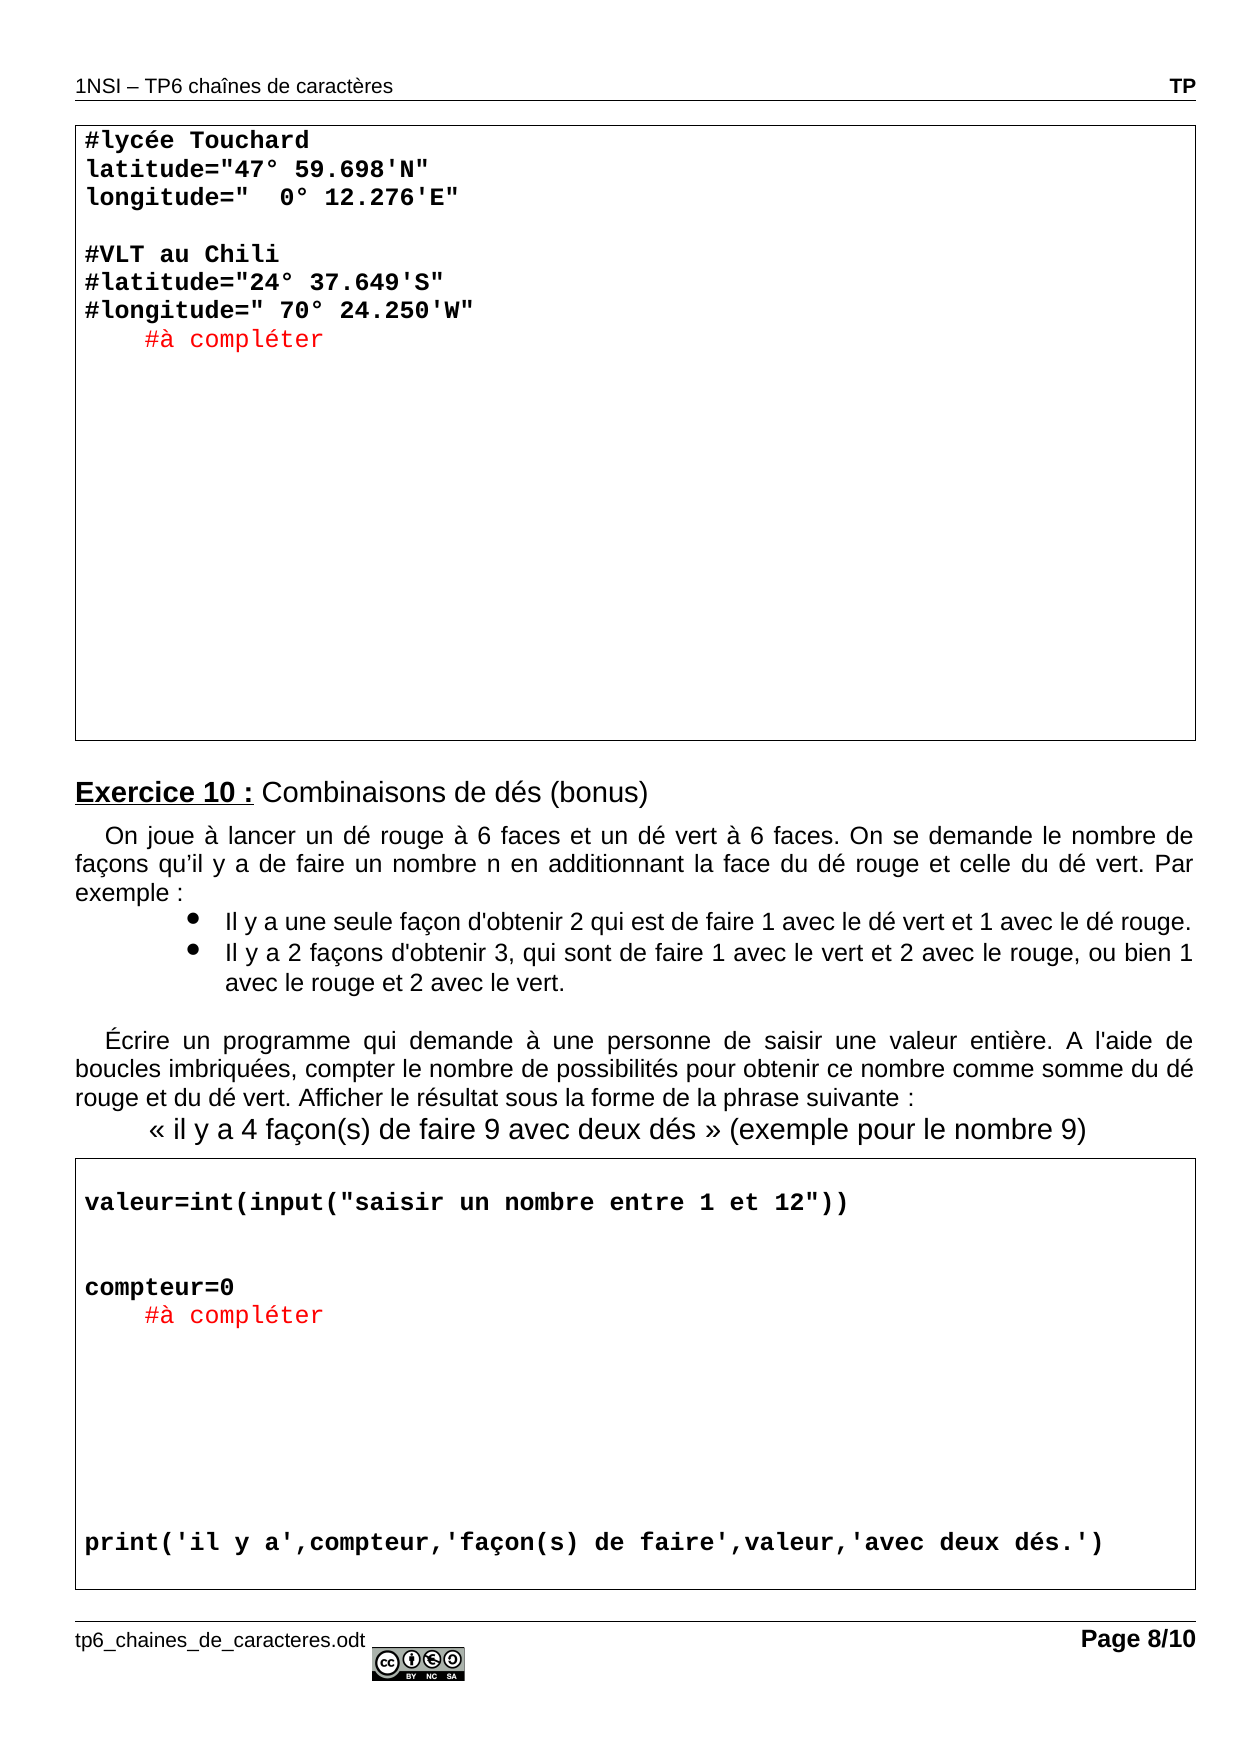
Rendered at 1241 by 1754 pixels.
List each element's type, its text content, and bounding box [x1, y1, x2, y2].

list Il y a une seule façon d'obtenir 2 qui est de faire 1 avec le dé vert et 1 avec le dé rouge. [187, 907, 1196, 938]
text Exercice 10 : Combinaisons de dés (bonus) [75, 775, 1196, 808]
text valeur=int(input("saisir un nombre entre 1 et 12")) compteur=0 [76, 1186, 1195, 1300]
list Il y a 2 façons d'obtenir 3, qui sont de faire 1 avec le vert et 2 avec le rouge, ou bien 1 avec le rouge et 2 avec le vert. [187, 938, 1196, 997]
text print('il y a',compteur,'façon(s) de faire',valeur,'avec deux dés.') [76, 1441, 1195, 1589]
text #à compléter [76, 1300, 1195, 1331]
picture [372, 1647, 465, 1681]
text On joue à lancer un dé rouge à 6 faces et un dé vert à 6 faces. On se demande le nombre de façons qu’il y a de faire un nombre n en additionnant la face du dé rouge et celle du dé vert. Par exemple : [75, 821, 1196, 907]
text Écrire un programme qui demande à une personne de saisir une valeur entière. A l'aide de boucles imbriquées, compter le nombre de possibilités pour obtenir ce nombre comme somme du dé rouge et du dé vert. Afficher le résultat sous la forme de la phrase suivante : [75, 1026, 1196, 1112]
text « il y a 4 façon(s) de faire 9 avec deux dés » (exemple pour le nombre 9) [75, 1112, 1196, 1146]
text #lycée Touchard latitude="47° 59.698'N" longitude=" 0° 12.276'E" #VLT au Chili #latitude="24° 37.649'S" #longitude=" 70° 24.250'W" #à compléter [76, 126, 1195, 740]
